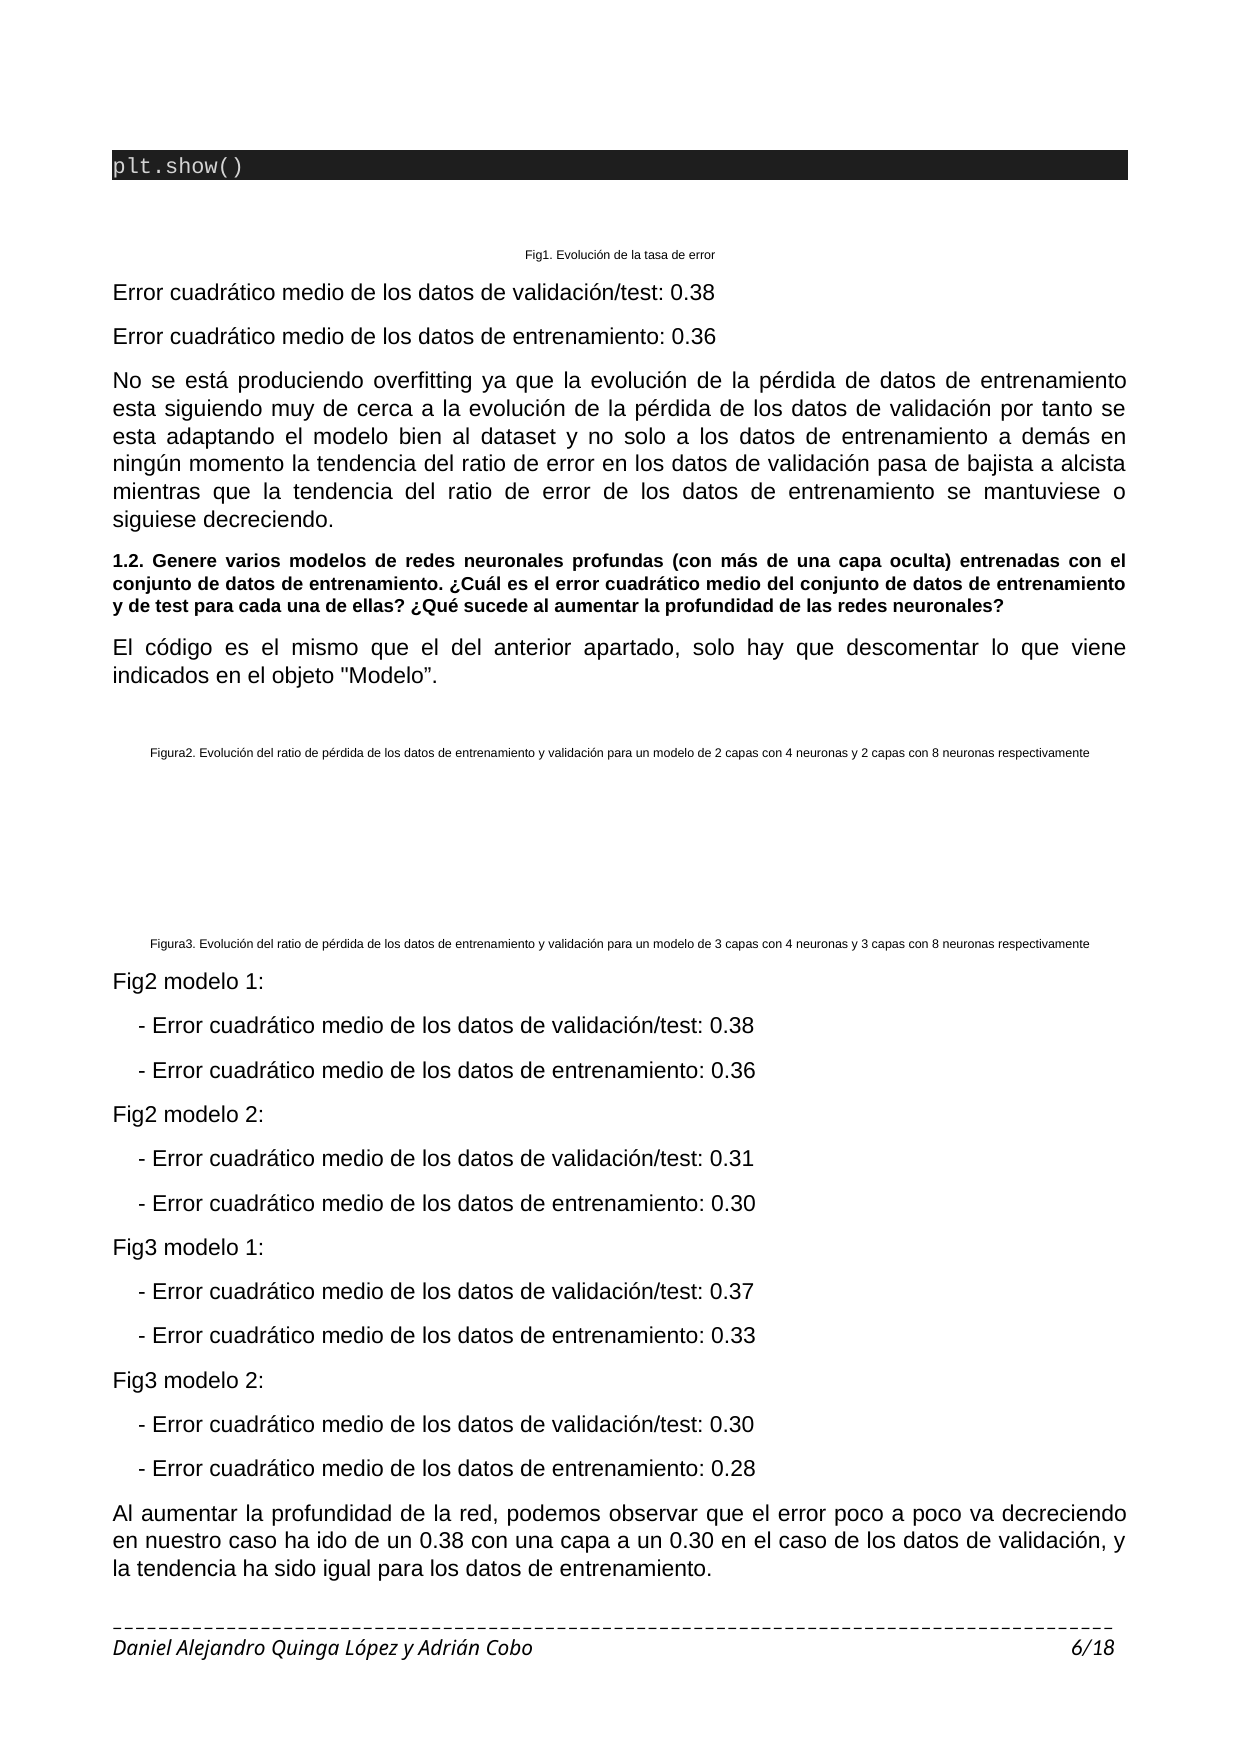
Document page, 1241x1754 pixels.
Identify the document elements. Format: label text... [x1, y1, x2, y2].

text - Error cuadrático medio de los datos de validación/test: 0.37 [112, 1278, 1128, 1304]
text Figura3. Evolución del ratio de pérdida de los datos de entrenamiento y validación para un modelo de 3 capas con 4 neuronas y 3 capas con 8 neuronas respectivamente [112, 937, 1128, 951]
text Figura2. Evolución del ratio de pérdida de los datos de entrenamiento y validación para un modelo de 2 capas con 4 neuronas y 2 capas con 8 neuronas respectivamente [112, 745, 1128, 760]
text Fig2 modelo 2: [112, 1101, 1128, 1127]
text plt.show() [112, 150, 1128, 180]
text No se está produciendo overfitting ya que la evolución de la pérdida de datos de entrenamiento esta siguiendo muy de cerca a la evolución de la pérdida de los datos de validación por tanto se esta adaptando el modelo bien al dataset y no solo a los datos de entrenamiento a demás en ningún momento la tendencia del ratio de error en los datos de validación pasa de bajista a alcista mientras que la tendencia del ratio de error de los datos de entrenamiento se mantuviese o siguiese decreciendo. [112, 367, 1128, 532]
text - Error cuadrático medio de los datos de validación/test: 0.30 [112, 1411, 1128, 1437]
text - Error cuadrático medio de los datos de entrenamiento: 0.36 [112, 1057, 1128, 1083]
text - Error cuadrático medio de los datos de entrenamiento: 0.28 [112, 1455, 1128, 1482]
text Error cuadrático medio de los datos de entrenamiento: 0.36 [112, 323, 1128, 349]
text El código es el mismo que el del anterior apartado, solo hay que descomentar lo que viene indicados en el objeto "Modelo”. [112, 634, 1128, 688]
text Fig1. Evolución de la tasa de error [112, 247, 1128, 262]
text Error cuadrático medio de los datos de validación/test: 0.38 [112, 279, 1128, 305]
text - Error cuadrático medio de los datos de entrenamiento: 0.33 [112, 1322, 1128, 1349]
text Fig3 modelo 2: [112, 1367, 1128, 1393]
text Fig2 modelo 1: [112, 968, 1128, 994]
text 1.2. Genere varios modelos de redes neuronales profundas (con más de una capa oculta) entrenadas con el conjunto de datos de entrenamiento. ¿Cuál es el error cuadrático medio del conjunto de datos de entrenamiento y de test para cada una de ellas? ¿Qué sucede al aumentar la profundidad de las redes neuronales? [112, 550, 1128, 617]
text Al aumentar la profundidad de la red, podemos observar que el error poco a poco va decreciendo en nuestro caso ha ido de un 0.38 con una capa a un 0.30 en el caso de los datos de validación, y la tendencia ha sido igual para los datos de entrenamiento. [112, 1499, 1128, 1581]
text Fig3 modelo 1: [112, 1234, 1128, 1260]
text - Error cuadrático medio de los datos de validación/test: 0.38 [112, 1012, 1128, 1039]
text - Error cuadrático medio de los datos de entrenamiento: 0.30 [112, 1189, 1128, 1216]
text - Error cuadrático medio de los datos de validación/test: 0.31 [112, 1145, 1128, 1172]
